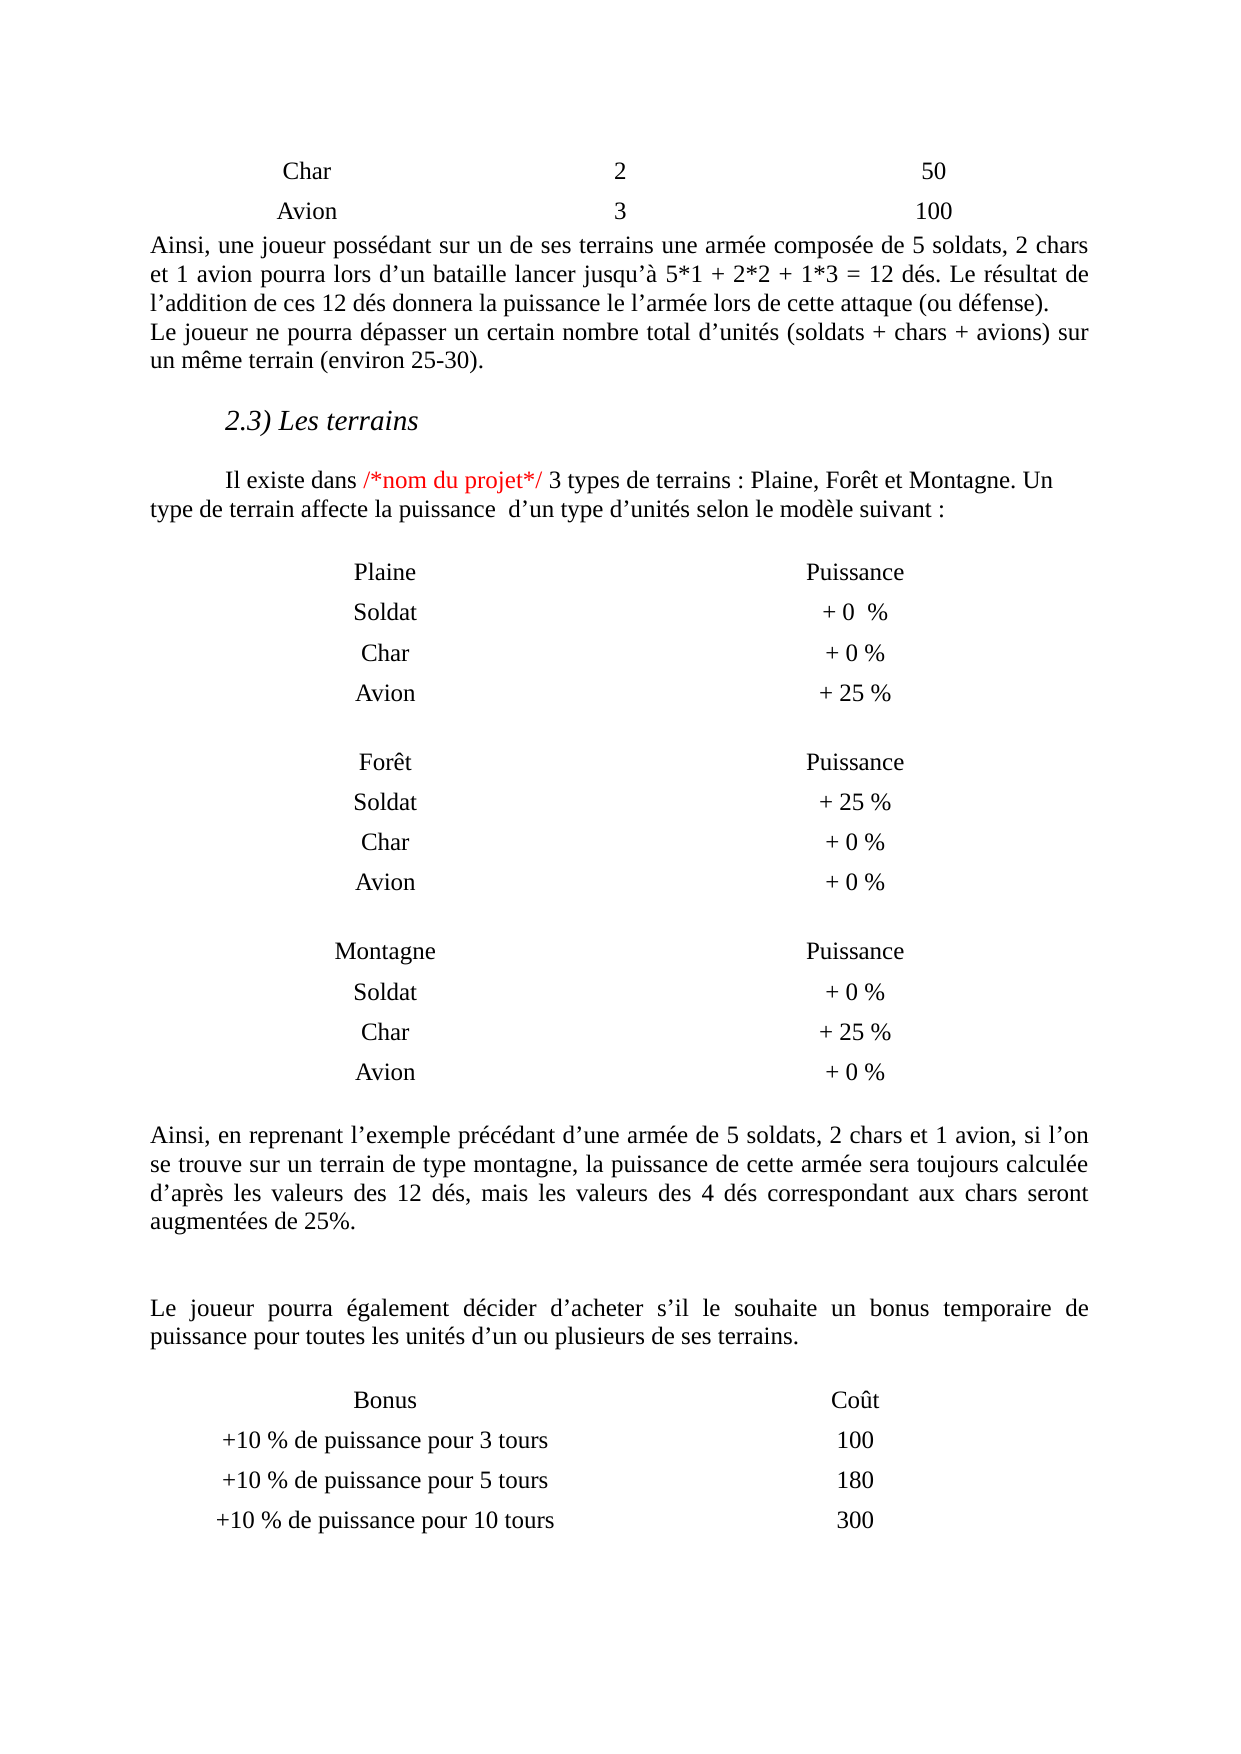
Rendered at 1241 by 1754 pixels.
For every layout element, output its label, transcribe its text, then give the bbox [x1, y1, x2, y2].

table_cell +10 % de puissance pour 3 tours [150, 1419, 620, 1459]
text Ainsi, une joueur possédant sur un de ses terrains une armée composée de 5 soldats, 2 chars et 1 avion pourra lors d’un bataille lancer jusqu’à 5*1 + 2*2 + 1*3 = 12 dés. Le résultat de l’addition de ces 12 dés donnera la puissance le l’armée lors de cette attaque (ou défense). [150, 230, 1090, 317]
table_header Plaine [150, 551, 620, 592]
table_header Puissance [620, 741, 1090, 781]
table_cell Avion [150, 672, 620, 712]
table_header Puissance [620, 551, 1090, 592]
table_cell + 0 % [620, 821, 1090, 862]
table_cell + 0 % [620, 632, 1090, 672]
table_cell Char [150, 1011, 620, 1051]
table_cell +10 % de puissance pour 5 tours [150, 1459, 620, 1499]
table_cell Char [150, 632, 620, 672]
text Il existe dans /*nom du projet*/ 3 types de terrains : Plaine, Forêt et Montagne. Un type de terrain affecte la puissance d’un type d’unités selon le modèle suivant : [150, 465, 1090, 523]
table_cell Soldat [150, 971, 620, 1011]
table_cell + 25 % [620, 1011, 1090, 1051]
table_cell Char [150, 821, 620, 862]
table_cell + 0 % [620, 1051, 1090, 1091]
table_cell 2 [463, 150, 777, 190]
table_cell Soldat [150, 781, 620, 821]
table_cell 100 [777, 190, 1090, 230]
table_cell + 0 % [620, 592, 1090, 632]
table_header Puissance [620, 931, 1090, 971]
table_header Bonus [150, 1379, 620, 1419]
table_cell 50 [777, 150, 1090, 190]
table_header Coût [620, 1379, 1090, 1419]
table_cell Avion [150, 862, 620, 902]
text 2.3) Les terrains [150, 403, 1090, 436]
text Ainsi, en reprenant l’exemple précédant d’une armée de 5 soldats, 2 chars et 1 avion, si l’on se trouve sur un terrain de type montagne, la puissance de cette armée sera toujours calculée d’après les valeurs des 12 dés, mais les valeurs des 4 dés correspondant aux chars seront augmentées de 25%. [150, 1120, 1090, 1235]
table_header Montagne [150, 931, 620, 971]
table_cell Char [150, 150, 463, 190]
table_cell 180 [620, 1459, 1090, 1499]
text Le joueur pourra également décider d’acheter s’il le souhaite un bonus temporaire de puissance pour toutes les unités d’un ou plusieurs de ses terrains. [150, 1293, 1090, 1350]
table_cell Avion [150, 1051, 620, 1091]
table_cell 100 [620, 1419, 1090, 1459]
table_cell + 0 % [620, 971, 1090, 1011]
table_cell + 0 % [620, 862, 1090, 902]
table_cell Soldat [150, 592, 620, 632]
text Le joueur ne pourra dépasser un certain nombre total d’unités (soldats + chars + avions) sur un même terrain (environ 25-30). [150, 317, 1090, 374]
table_cell + 25 % [620, 672, 1090, 712]
table_cell + 25 % [620, 781, 1090, 821]
table_cell 300 [620, 1500, 1090, 1540]
table_cell +10 % de puissance pour 10 tours [150, 1500, 620, 1540]
table_header Forêt [150, 741, 620, 781]
table_cell Avion [150, 190, 463, 230]
table_cell 3 [463, 190, 777, 230]
